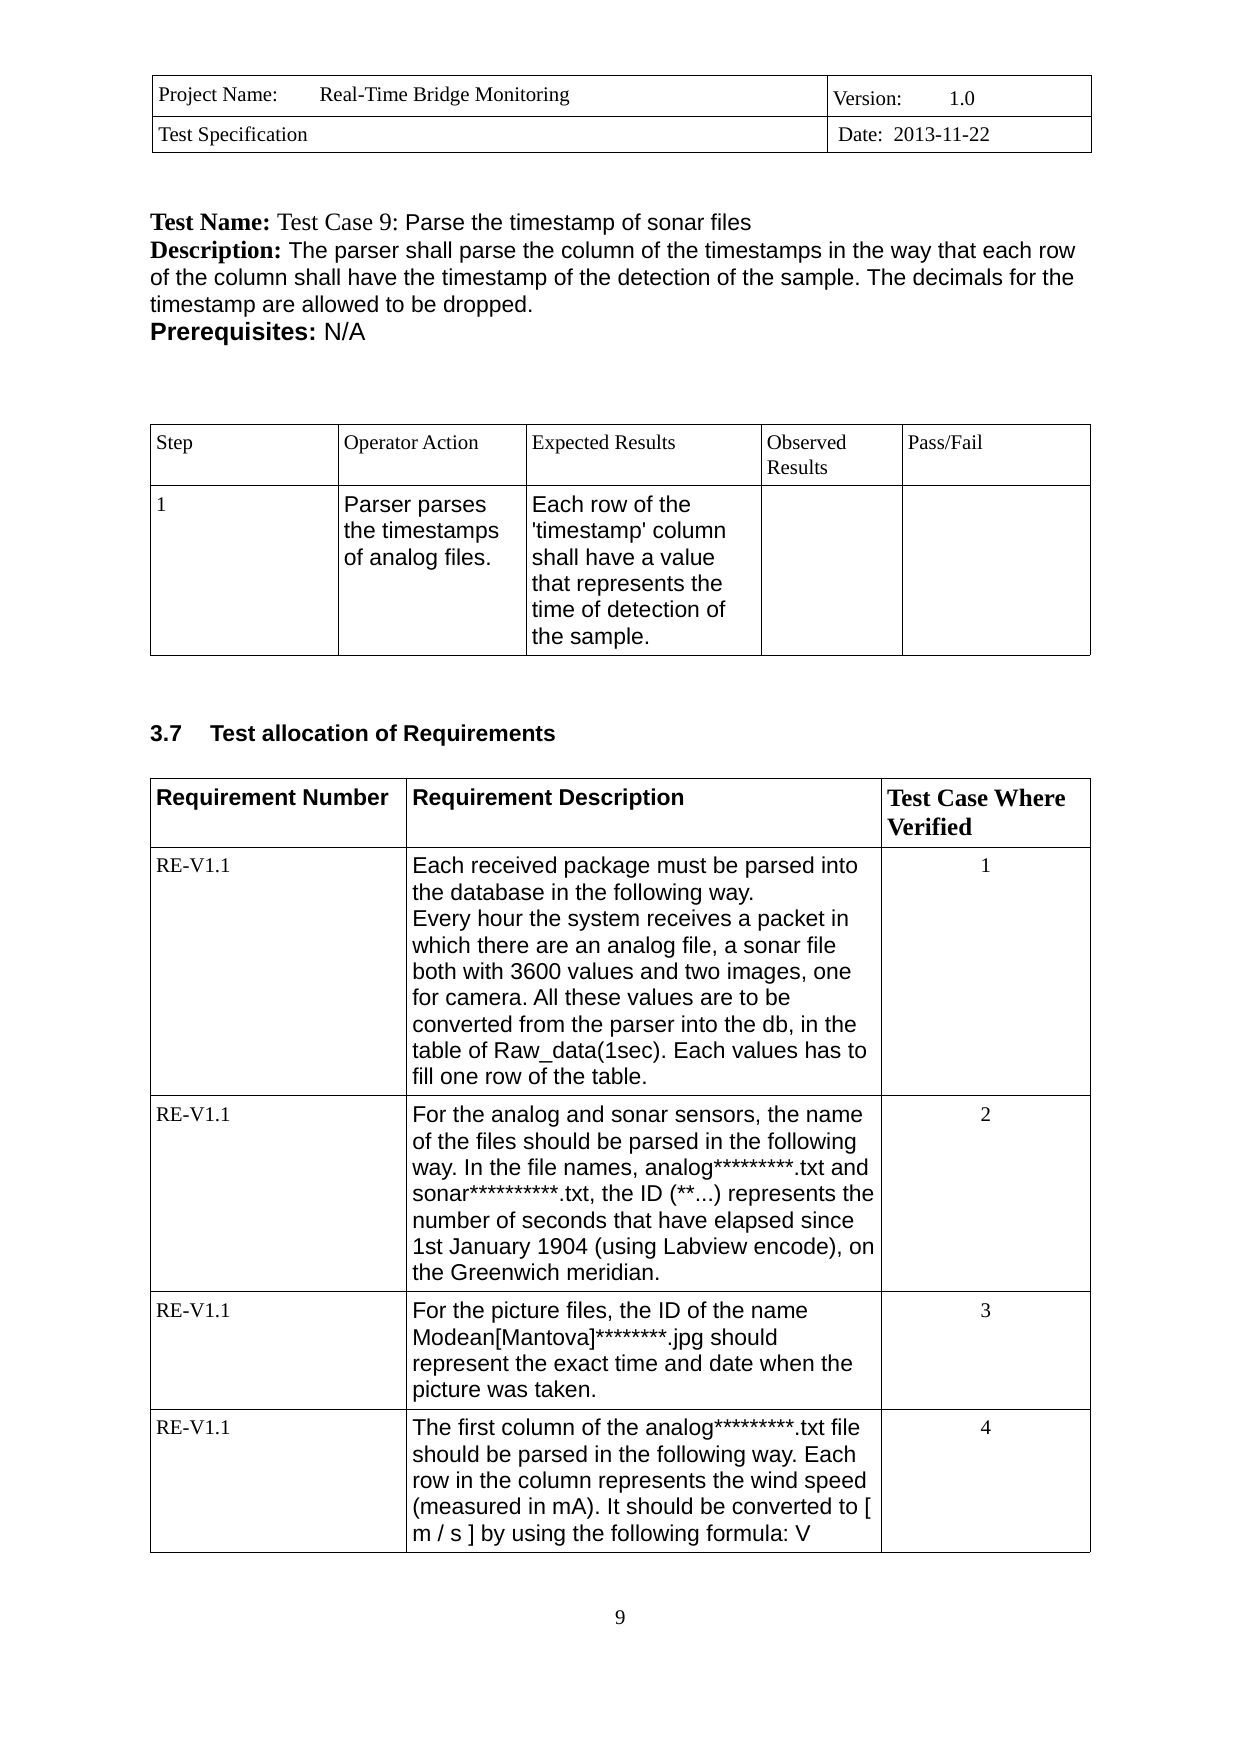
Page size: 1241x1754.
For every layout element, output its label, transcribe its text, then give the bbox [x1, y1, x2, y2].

table_cell 4 [882, 1410, 1090, 1552]
table_cell The first column of the analog*********.txt file should be parsed in the following way. Each row in the column represents the wind speed (measured in mA). It should be converted to [ m / s ] by using the following formula: V [407, 1410, 881, 1552]
table_header Observed Results [762, 425, 902, 485]
table_cell RE-V1.1 [151, 1292, 406, 1408]
text Description: The parser shall parse the column of the timestamps in the way that each row of the column shall have the timestamp of the detection of the sample. The decimals for the timestamp are allowed to be dropped. [150, 236, 1090, 317]
table_cell Parser parses the timestamps of analog files. [339, 486, 526, 655]
table_cell [762, 486, 902, 655]
table_cell 3 [882, 1292, 1090, 1408]
table_cell Each row of the 'timestamp' column shall have a value that represents the time of detection of the sample. [527, 486, 761, 655]
table_header Step [151, 425, 338, 485]
table_cell 1 [151, 486, 338, 655]
table_cell [903, 486, 1090, 655]
table_cell For the analog and sonar sensors, the name of the files should be parsed in the following way. In the file names, analog*********.txt and sonar**********.txt, the ID (**...) represents the number of seconds that have elapsed since 1st January 1904 (using Labview encode), on the Greenwich meridian. [407, 1096, 881, 1291]
text Test Name: Test Case 9: Parse the timestamp of sonar files [150, 207, 1090, 236]
table_header Pass/Fail [903, 425, 1090, 485]
table_header Test Case Where Verified [882, 779, 1090, 847]
table_header Requirement Number [151, 779, 406, 847]
subtitle Test allocation of Requirements [150, 720, 1090, 746]
table_cell For the picture files, the ID of the name Modean[Mantova]********.jpg should represent the exact time and date when the picture was taken. [407, 1292, 881, 1408]
table_cell RE-V1.1 [151, 848, 406, 1095]
table_header Operator Action [339, 425, 526, 485]
table_cell RE-V1.1 [151, 1096, 406, 1291]
table_cell 1 [882, 848, 1090, 1095]
table_cell Each received package must be parsed into the database in the following way. Every hour the system receives a packet in which there are an analog file, a sonar file both with 3600 values and two images, one for camera. All these values are to be converted from the parser into the db, in the table of Raw_data(1sec). Each values has to fill one row of the table. [407, 848, 881, 1095]
table_cell 2 [882, 1096, 1090, 1291]
table_header Expected Results [527, 425, 761, 485]
text Prerequisites: N/A [150, 317, 1090, 346]
table_header Requirement Description [407, 779, 881, 847]
table_cell RE-V1.1 [151, 1410, 406, 1552]
